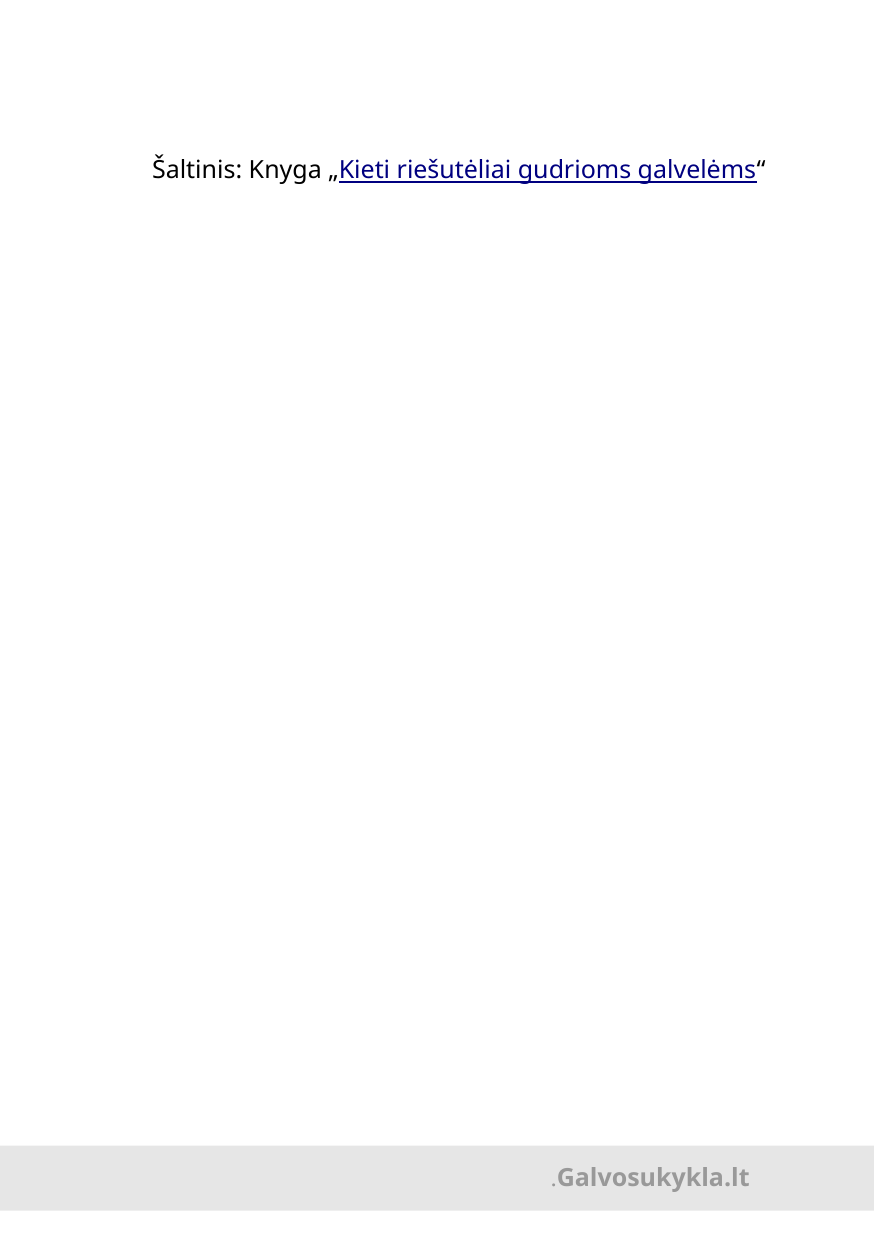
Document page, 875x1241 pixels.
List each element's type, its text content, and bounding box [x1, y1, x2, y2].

text Šaltinis: Knyga „Kieti riešutėliai gudrioms galvelėms“ [118, 152, 799, 186]
